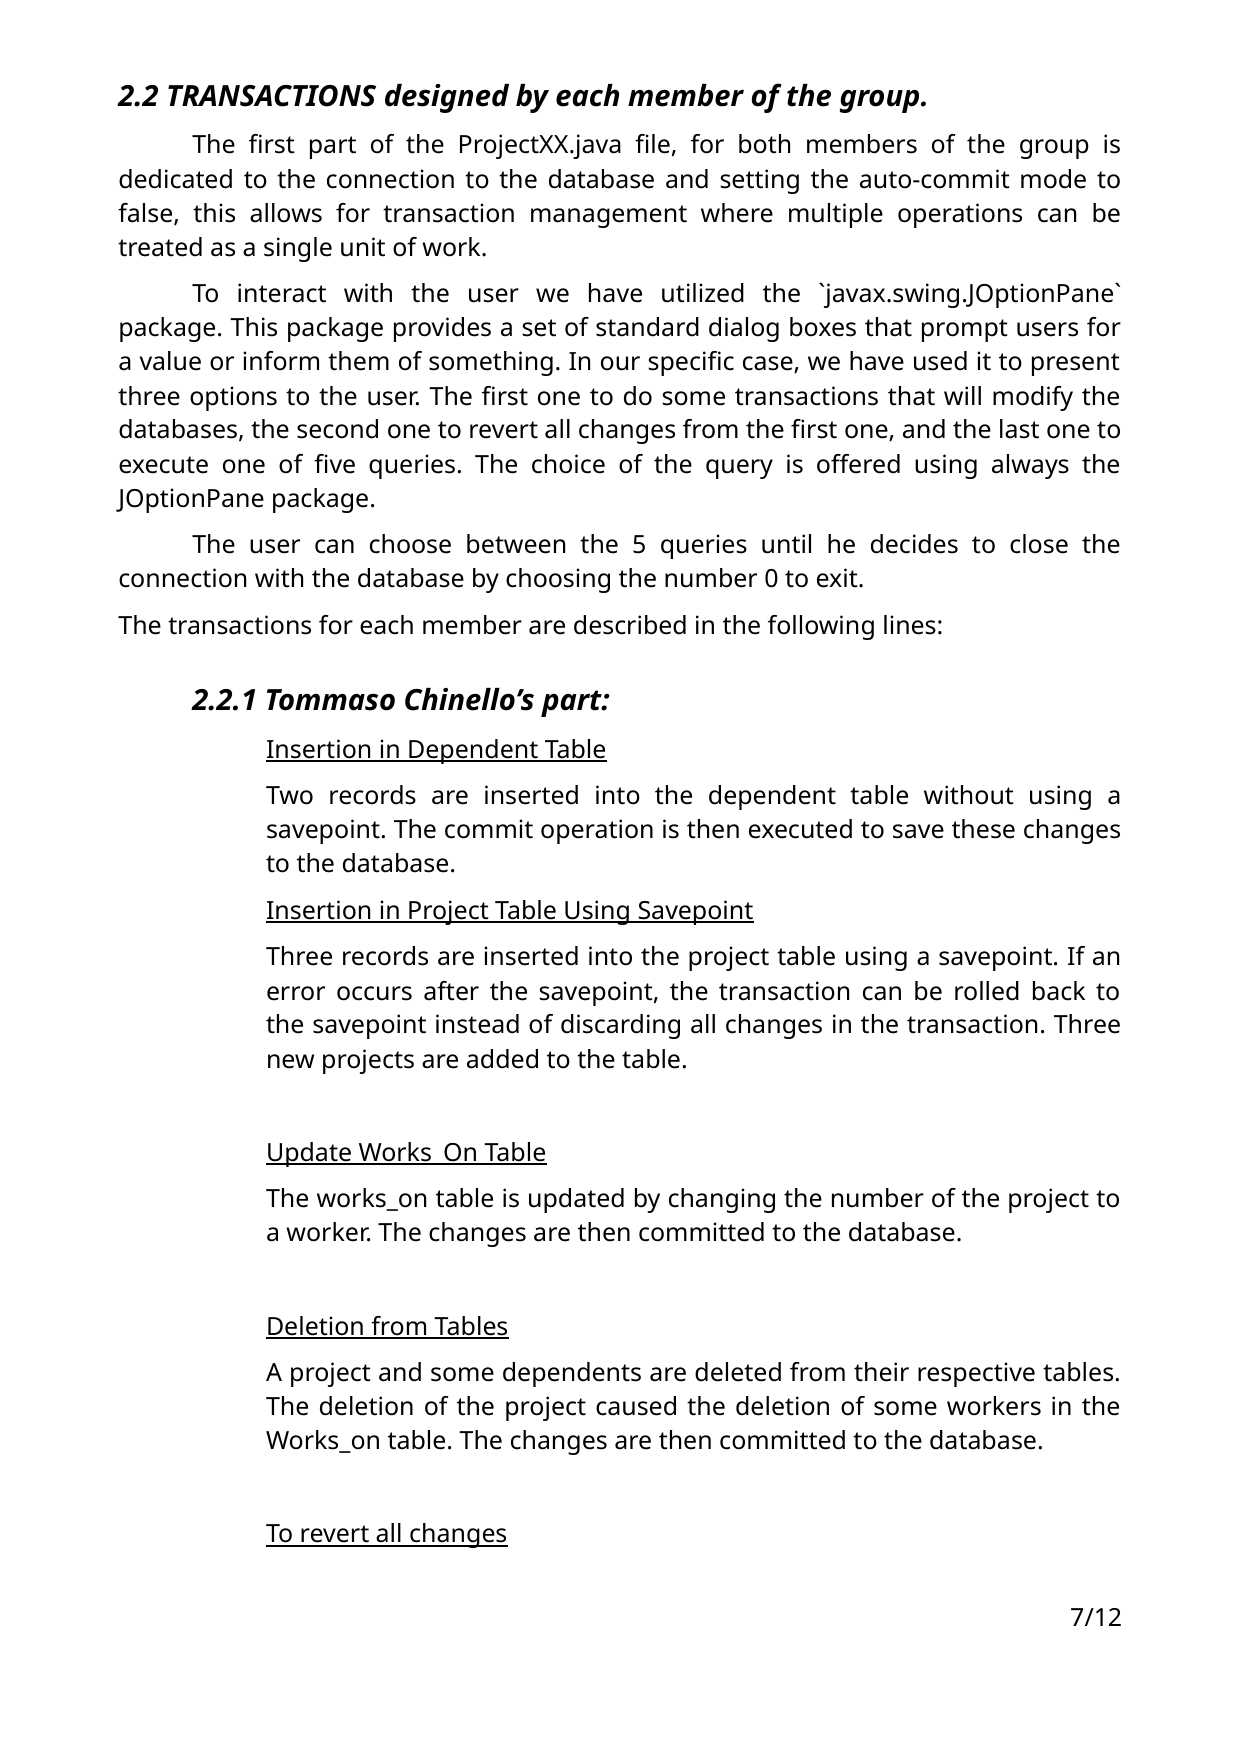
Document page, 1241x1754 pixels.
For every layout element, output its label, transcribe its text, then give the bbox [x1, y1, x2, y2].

text A project and some dependents are deleted from their respective tables. The deletion of the project caused the deletion of some workers in the Works_on table. The changes are then committed to the database. [266, 1355, 1122, 1457]
text To revert all changes [266, 1516, 1122, 1550]
text Deletion from Tables [266, 1308, 1122, 1342]
text Two records are inserted into the dependent table without using a savepoint. The commit operation is then executed to save these changes to the database. [266, 778, 1122, 880]
text Insertion in Dependent Table [118, 731, 1122, 765]
text Insertion in Project Table Using Savepoint [266, 892, 1122, 927]
text To interact with the user we have utilized the `javax.swing.JOptionPane` package. This package provides a set of standard dialog boxes that prompt users for a value or inform them of something. In our specific case, we have used it to present three options to the user. The first one to do some transactions that will modify the databases, the second one to revert all changes from the first one, and the last one to execute one of five queries. The choice of the query is offered using always the JOptionPane package. [118, 276, 1122, 514]
text The user can choose between the 5 queries until he decides to close the connection with the database by choosing the number 0 to exit. [118, 527, 1122, 595]
text Three records are inserted into the project table using a savepoint. If an error occurs after the savepoint, the transaction can be rolled back to the savepoint instead of discarding all changes in the transaction. Three new projects are added to the table. [266, 939, 1122, 1075]
text Update Works_On Table [266, 1134, 1122, 1168]
text The transactions for each member are described in the following lines: [118, 607, 1122, 642]
text The works_on table is updated by changing the number of the project to a worker. The changes are then committed to the database. [266, 1181, 1122, 1249]
subtitle 2.2 TRANSACTIONS designed by each member of the group. [118, 75, 1122, 115]
subtitle 2.2.1 Tommaso Chinello’s part: [118, 679, 1122, 719]
text The first part of the ProjectXX.java file, for both members of the group is dedicated to the connection to the database and setting the auto-commit mode to false, this allows for transaction management where multiple operations can be treated as a single unit of work. [118, 127, 1122, 263]
